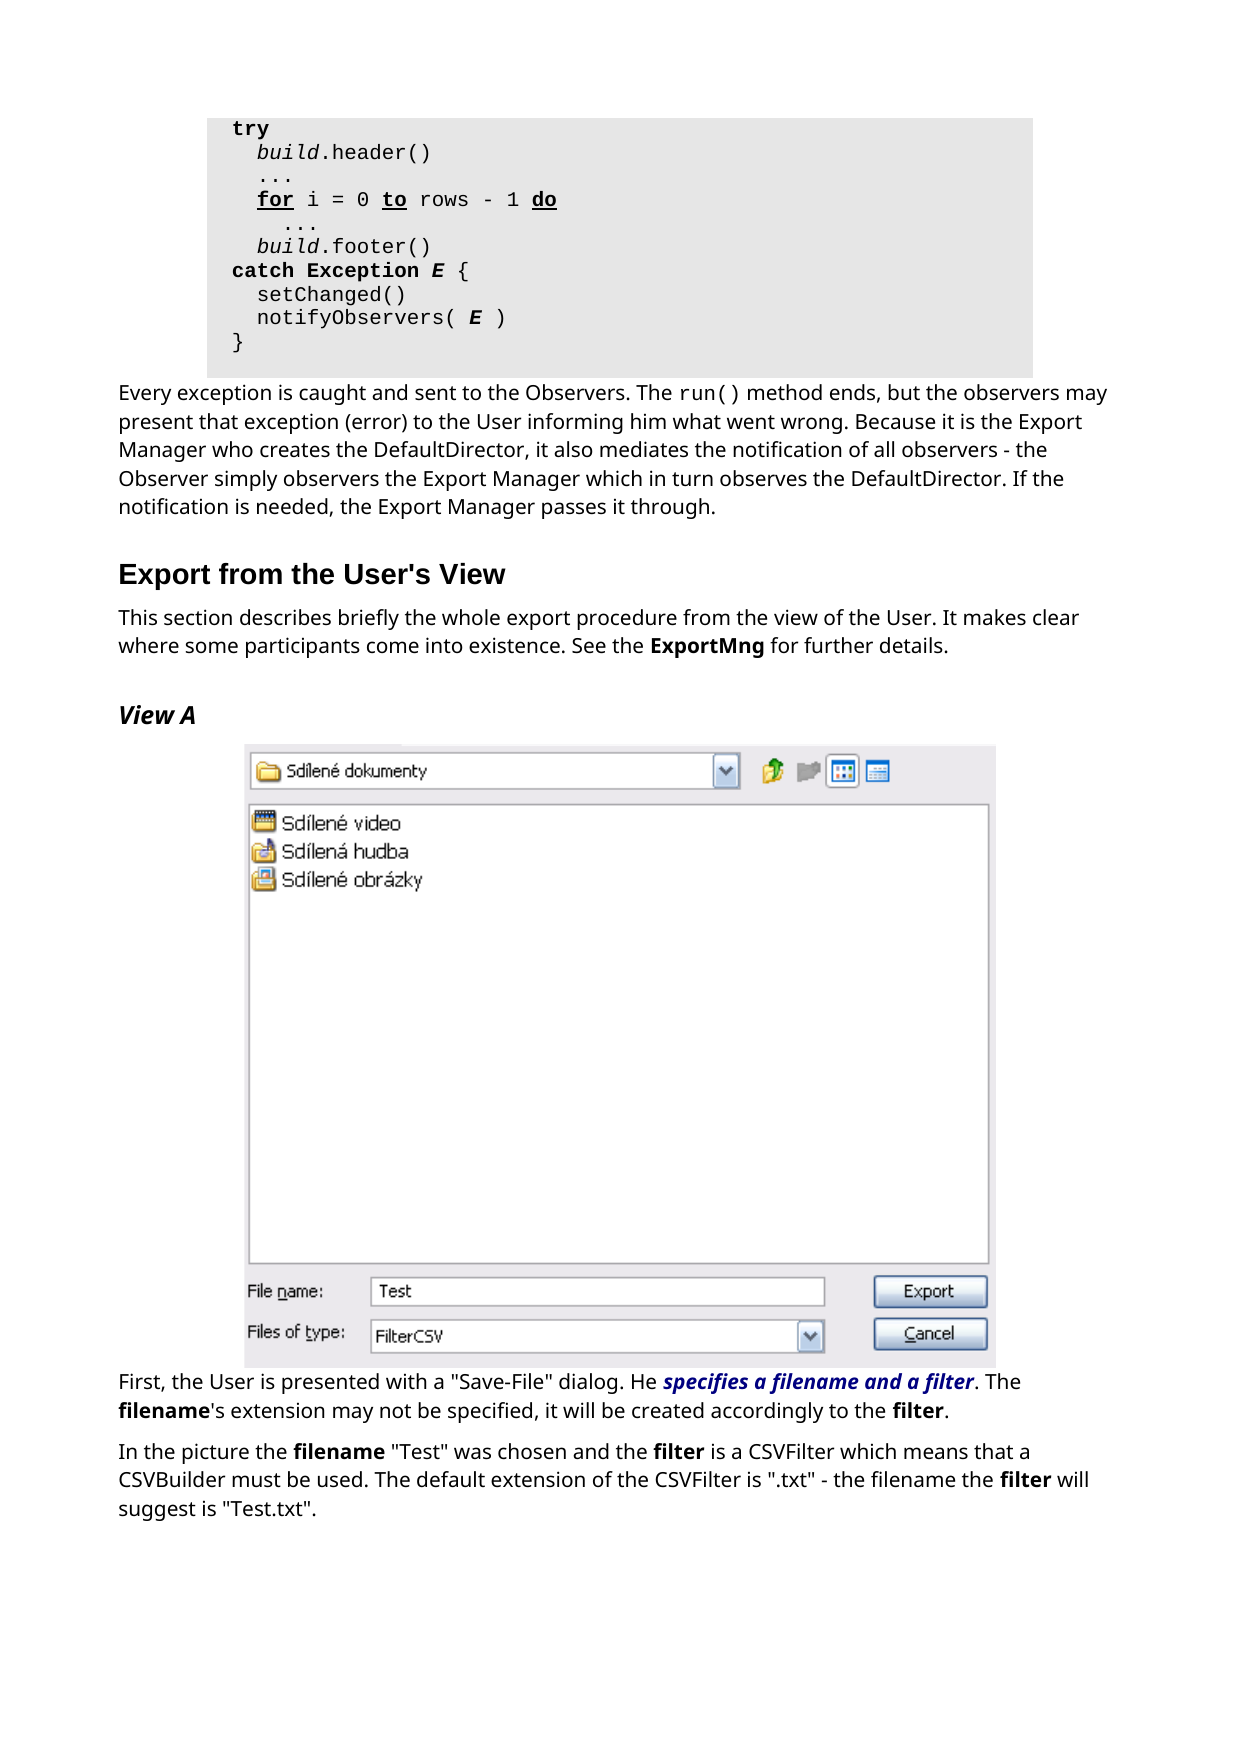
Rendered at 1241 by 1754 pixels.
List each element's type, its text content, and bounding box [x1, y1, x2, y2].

picture [244, 744, 996, 1368]
text In the picture the filename "Test" was chosen and the filter is a CSVFilter which means that a CSVBuilder must be used. The default extension of the CSVFilter is ".txt" - the filename the filter will suggest is "Test.txt". [118, 1437, 1122, 1522]
text notifyObservers( E ) [207, 307, 1033, 331]
text This section describes briefly the whole export procedure from the view of the User. It makes clear where some participants come into existence. See the ExportMng for further details. [118, 603, 1122, 660]
text setChanged() [207, 284, 1033, 307]
text ... [207, 165, 1033, 189]
subtitle View A [118, 697, 1122, 732]
text build.header() [207, 142, 1033, 165]
text build.footer() [207, 236, 1033, 260]
text catch Exception E { [207, 260, 1033, 284]
text } [207, 331, 1033, 354]
text First, the User is presented with a "Save-File" dialog. He specifies a filename and a filter. The filename's extension may not be specified, it will be created accordingly to the filter. [118, 744, 1122, 1424]
text for i = 0 to rows - 1 do [207, 189, 1033, 213]
subtitle Export from the User's View [118, 558, 1122, 591]
text ... [207, 213, 1033, 236]
text Every exception is caught and sent to the Observers. The run() method ends, but the observers may present that exception (error) to the User informing him what went wrong. Because it is the Export Manager who creates the DefaultDirector, it also mediates the notification of all observers - the Observer simply observers the Export Manager which in turn observes the DefaultDirector. If the notification is needed, the Export Manager passes it through. [118, 378, 1122, 521]
text try [207, 118, 1033, 142]
